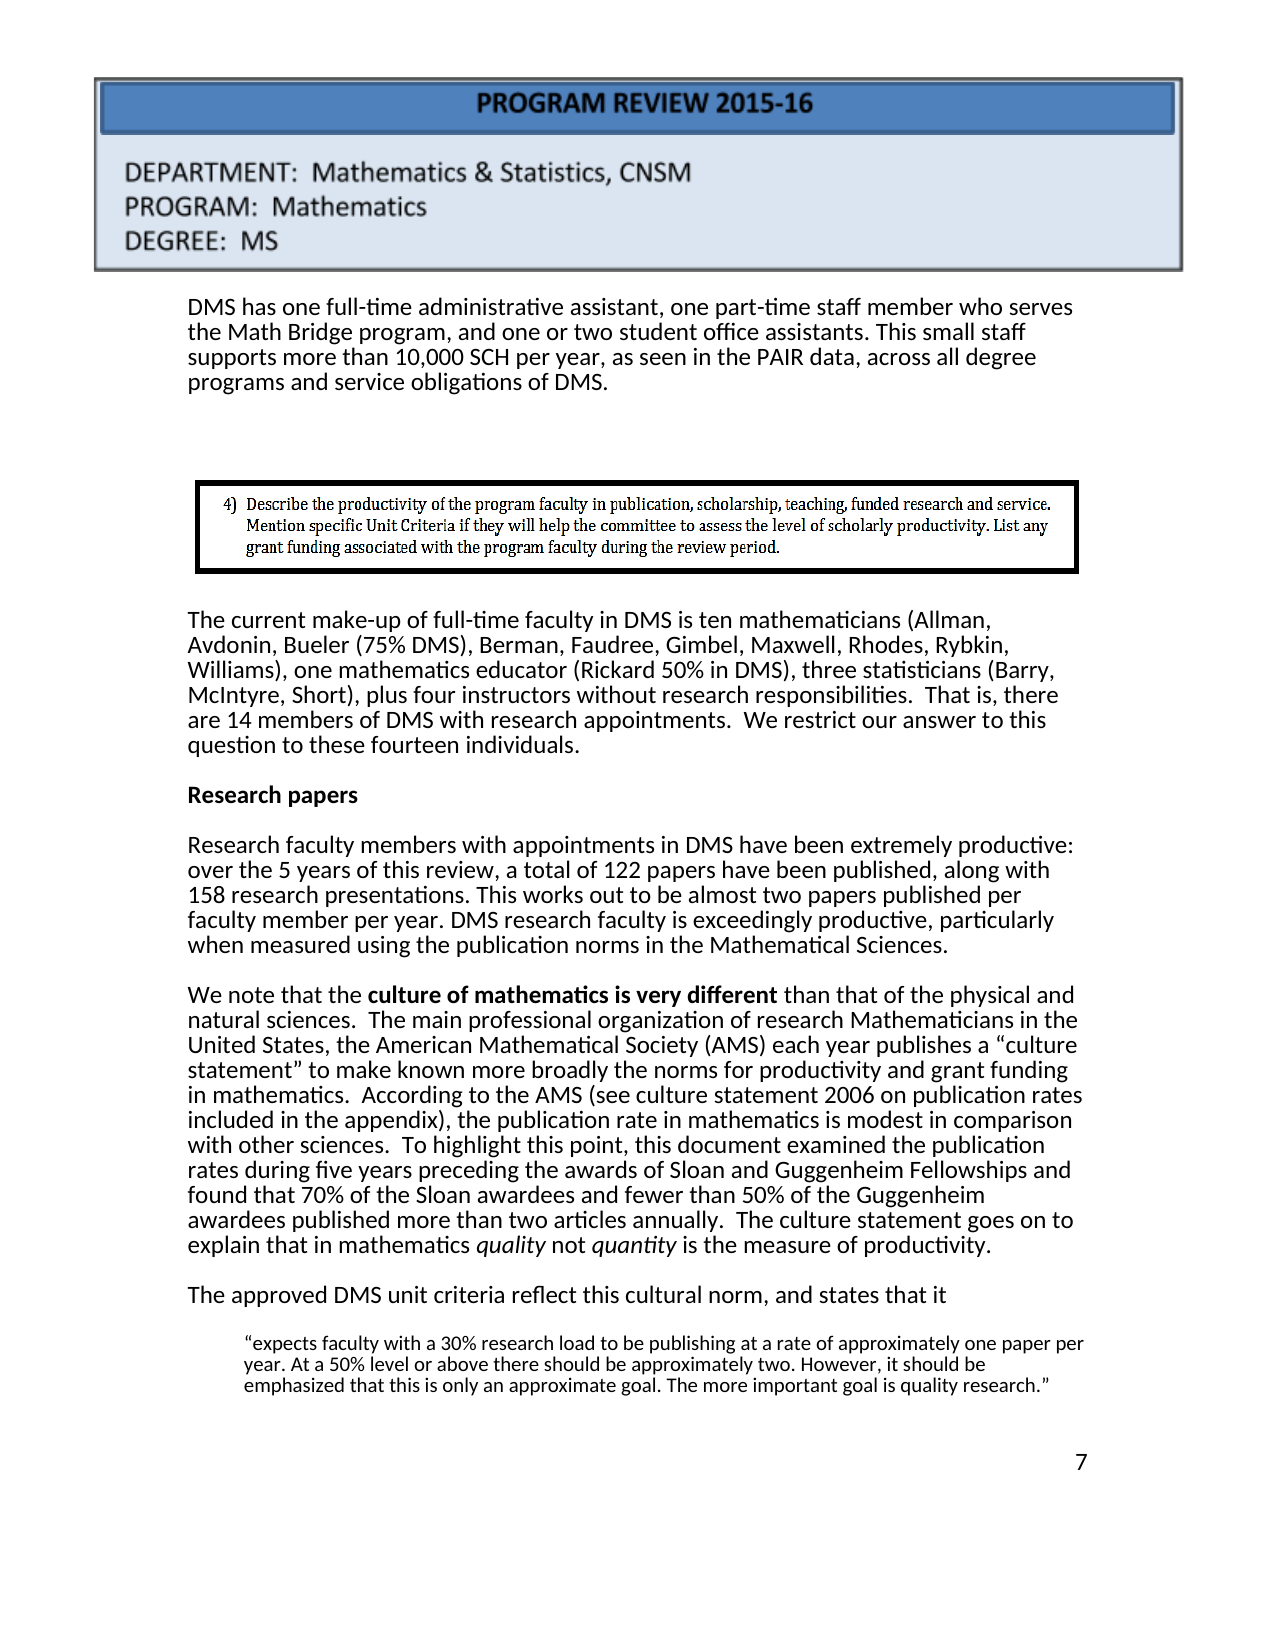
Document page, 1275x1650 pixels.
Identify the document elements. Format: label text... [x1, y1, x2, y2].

text The approved DMS unit criteria reflect this cultural norm, and states that it [187, 1285, 1087, 1310]
picture [187, 471, 1088, 585]
picture [93, 77, 1184, 272]
text We note that the culture of mathematics is very different than that of the physical and natural sciences. The main professional organization of research Mathematicians in the United States, the American Mathematical Society (AMS) each year publishes a “culture statement” to make known more broadly the norms for productivity and grant funding in mathematics. According to the AMS (see culture statement 2006 on publication rates included in the appendix), the publication rate in mathematics is modest in comparison with other sciences. To highlight this point, this document examined the publication rates during five years preceding the awards of Sloan and Guggenheim Fellowships and found that 70% of the Sloan awardees and fewer than 50% of the Guggenheim awardees published more than two articles annually. The culture statement goes on to explain that in mathematics quality not quantity is the measure of productivity. [187, 985, 1087, 1260]
text “expects faculty with a 30% research load to be publishing at a rate of approximately one paper per year. At a 50% level or above there should be approximately two. However, it should be emphasized that this is only an approximate goal. The more important goal is quality research.” [244, 1335, 1087, 1397]
text Research papers [187, 785, 1087, 810]
list DMS has one full-time administrative assistant, one part-time staff member who serves the Math Bridge program, and one or two student office assistants. This small staff supports more than 10,000 SCH per year, as seen in the PAIR data, across all degree programs and service obligations of DMS. [187, 297, 1087, 397]
text The current make-up of full-time faculty in DMS is ten mathematicians (Allman, Avdonin, Bueler (75% DMS), Berman, Faudree, Gimbel, Maxwell, Rhodes, Rybkin, Williams), one mathematics educator (Rickard 50% in DMS), three statisticians (Barry, McIntyre, Short), plus four instructors without research responsibilities. That is, there are 14 members of DMS with research appointments. We restrict our answer to this question to these fourteen individuals. [187, 610, 1087, 760]
text Research faculty members with appointments in DMS have been extremely productive: over the 5 years of this review, a total of 122 papers have been published, along with 158 research presentations. This works out to be almost two papers published per faculty member per year. DMS research faculty is exceedingly productive, particularly when measured using the publication norms in the Mathematical Sciences. [187, 835, 1087, 960]
